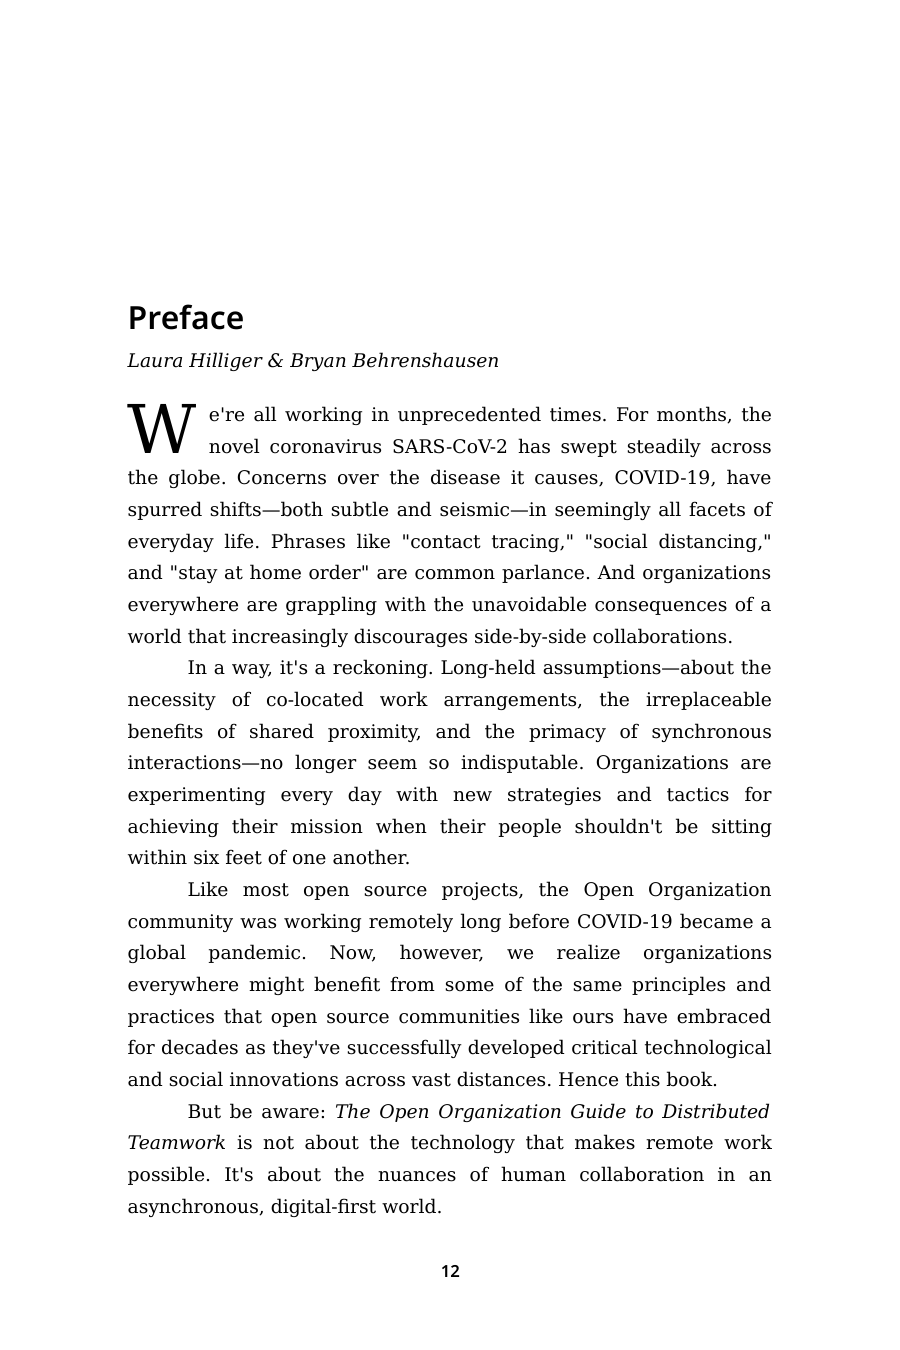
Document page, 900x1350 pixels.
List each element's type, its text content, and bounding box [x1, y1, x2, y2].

subtitle Preface [127, 298, 772, 337]
text Laura Hilliger & Bryan Behrenshausen [127, 350, 772, 372]
text In a way, it's a reckoning. Long-held assumptions—about the necessity of co-located work arrangements, the irreplaceable benefits of shared proximity, and the primacy of synchronous interactions—no longer seem so indisputable. Organizations are experimenting every day with new strategies and tactics for achieving their mission when their people shouldn't be sitting within six feet of one another. [127, 657, 772, 869]
text Like most open source projects, the Open Organization community was working remotely long before COVID-19 became a global pandemic. Now, however, we realize organizations everywhere might benefit from some of the same principles and practices that open source communities like ours have embraced for decades as they've successfully developed critical technological and social innovations across vast distances. Hence this book. [127, 879, 772, 1091]
text We're all working in unprecedented times. For months, the novel coronavirus SARS-CoV-2 has swept steadily across the globe. Concerns over the disease it causes, COVID-19, have spurred shifts—both subtle and seismic—in seemingly all facets of everyday life. Phrases like "contact tracing," "social distancing," and "stay at home order" are common parlance. And organizations everywhere are grappling with the unavoidable consequences of a world that increasingly discourages side-by-side collaborations. [127, 404, 772, 648]
text But be aware: The Open Organization Guide to Distributed Teamwork is not about the technology that makes remote work possible. It's about the nuances of human collaboration in an asynchronous, digital-first world. [127, 1101, 772, 1218]
